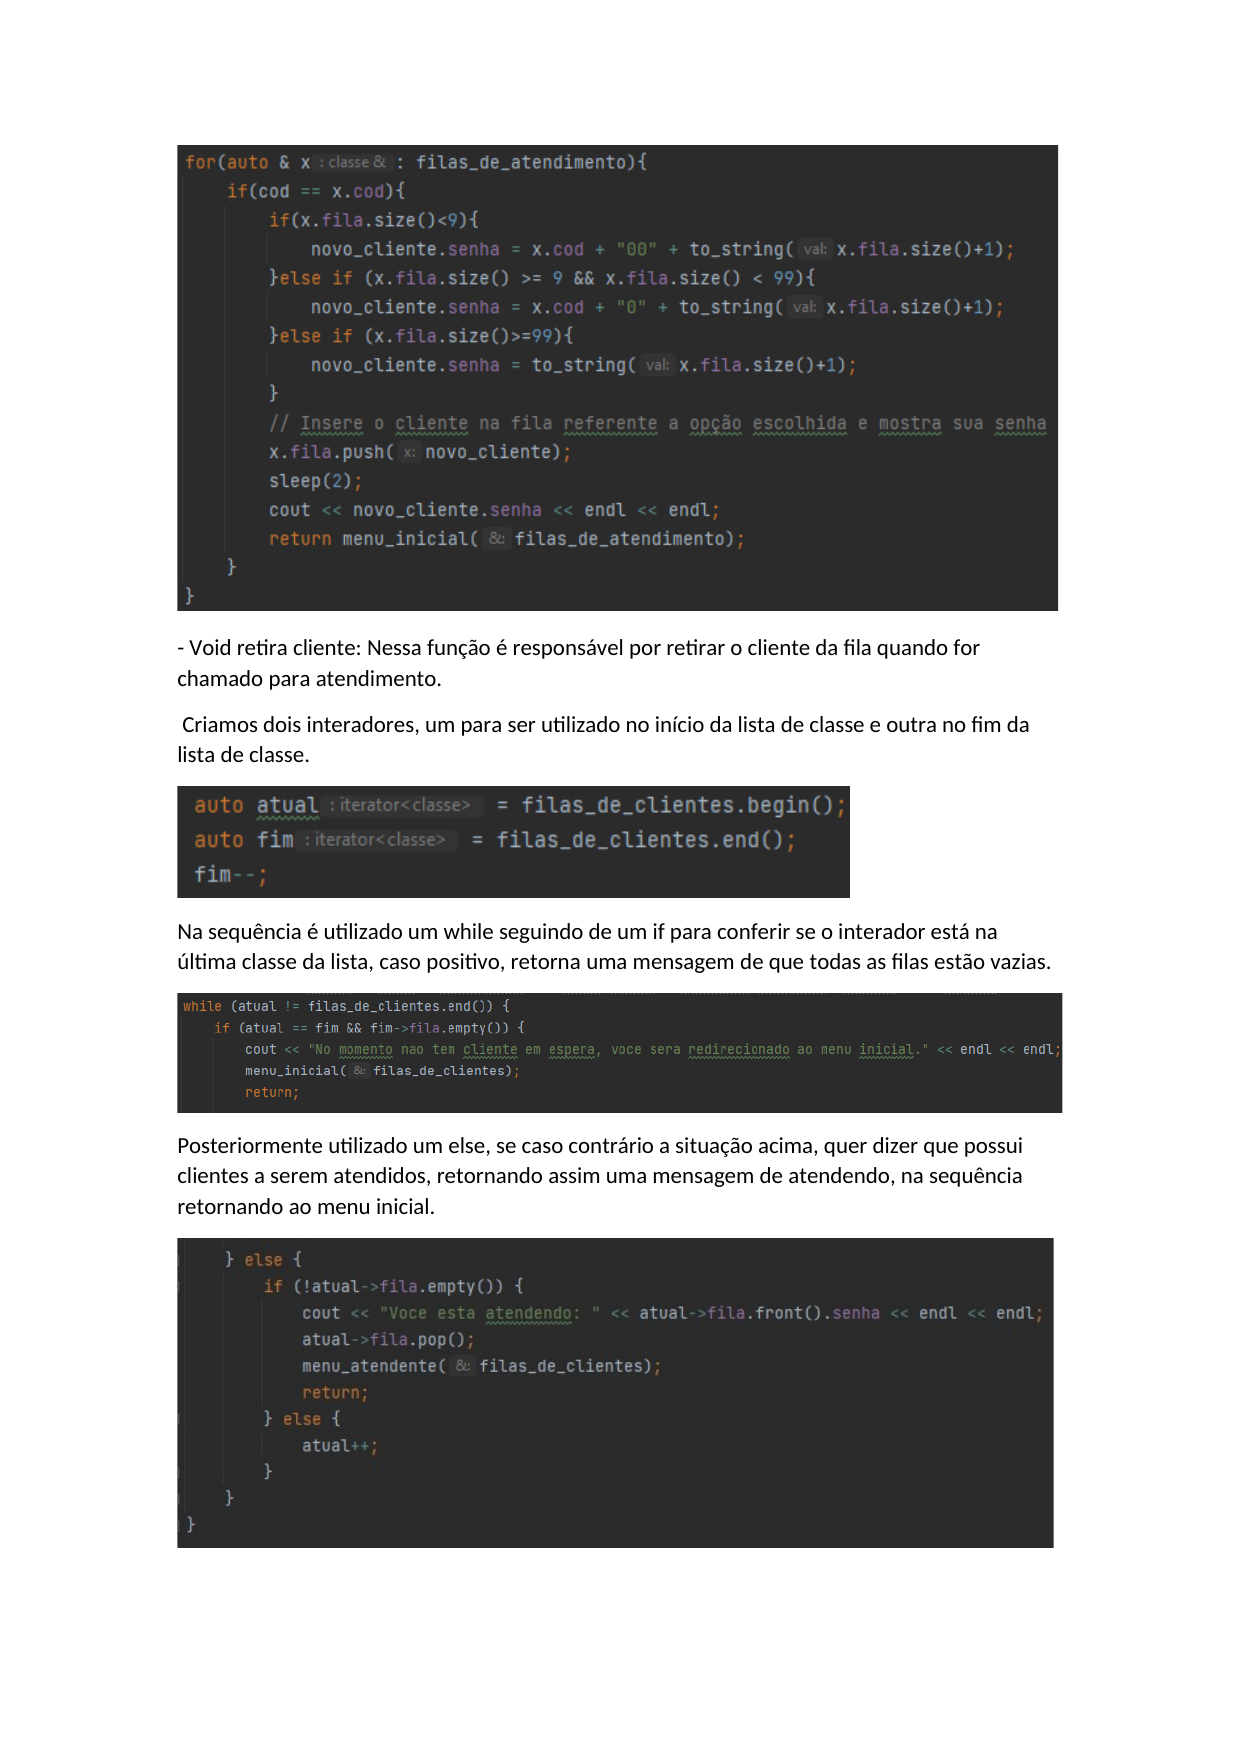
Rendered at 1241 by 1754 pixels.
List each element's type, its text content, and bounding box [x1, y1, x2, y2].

picture [177, 786, 850, 898]
picture [177, 145, 1059, 611]
list Void retira cliente: Nessa função é responsável por retirar o cliente da fila quando for chamado para atendimento. [177, 633, 982, 692]
picture [177, 993, 1063, 1113]
text Posteriormente utilizado um else, se caso contrário a situação acima, quer dizer que possui clientes a serem atendidos, retornando assim uma mensagem de atendendo, na sequência retornando ao menu inicial. [177, 1113, 1024, 1220]
picture [177, 1238, 1054, 1548]
text Criamos dois interadores, um para ser utilizado no início da lista de classe e outra no fim da lista de classe. [177, 710, 1033, 768]
text Na sequência é utilizado um while seguindo de um if para conferir se o interador está na última classe da lista, caso positivo, retorna uma mensagem de que todas as filas estão vazias. [177, 800, 1053, 975]
